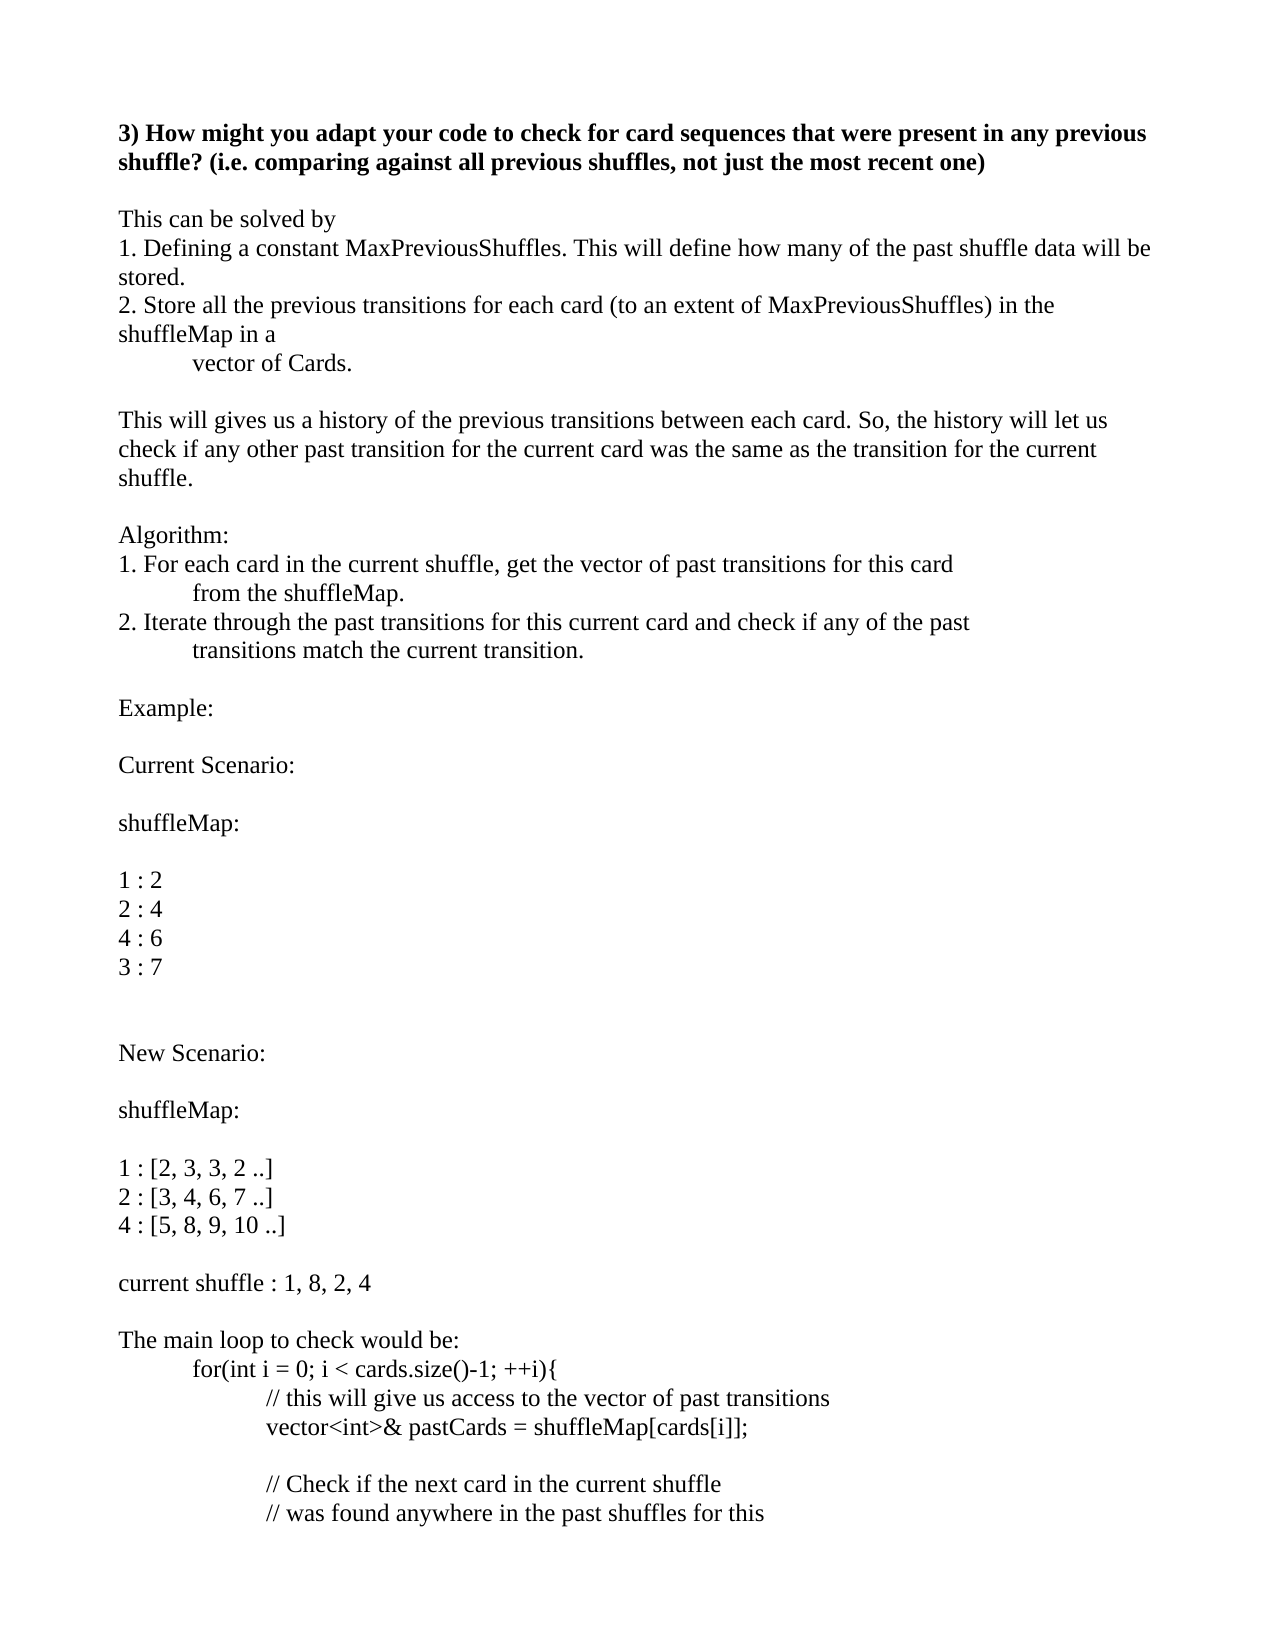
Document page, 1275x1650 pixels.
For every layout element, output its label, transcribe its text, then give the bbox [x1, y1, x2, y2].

text 1 : [2, 3, 3, 2 ..] [118, 1153, 1157, 1182]
text Algorithm: [118, 521, 1157, 549]
text Example: [118, 693, 1157, 722]
text 2. Iterate through the past transitions for this current card and check if any of the past [118, 607, 1157, 636]
text // Check if the next card in the current shuffle [118, 1469, 1157, 1498]
text current shuffle : 1, 8, 2, 4 [118, 1268, 1157, 1297]
text New Scenario: [118, 1038, 1157, 1067]
text // was found anywhere in the past shuffles for this [118, 1498, 1157, 1527]
text 1. Defining a constant MaxPreviousShuffles. This will define how many of the past shuffle data will be stored. [118, 233, 1157, 291]
text vector of Cards. [118, 348, 1157, 377]
text This can be solved by [118, 204, 1157, 233]
text 1 : 2 [118, 866, 1157, 894]
text for(int i = 0; i < cards.size()-1; ++i){ [118, 1354, 1157, 1383]
text 2 : [3, 4, 6, 7 ..] [118, 1182, 1157, 1211]
text The main loop to check would be: [118, 1326, 1157, 1354]
text shuffleMap: [118, 808, 1157, 837]
text shuffleMap: [118, 1096, 1157, 1124]
text 2 : 4 [118, 894, 1157, 923]
text 3 : 7 [118, 952, 1157, 981]
text 4 : 6 [118, 923, 1157, 952]
text 1. For each card in the current shuffle, get the vector of past transitions for this card [118, 549, 1157, 578]
text 4 : [5, 8, 9, 10 ..] [118, 1211, 1157, 1239]
text // this will give us access to the vector of past transitions [118, 1383, 1157, 1412]
text transitions match the current transition. [118, 636, 1157, 664]
text 2. Store all the previous transitions for each card (to an extent of MaxPreviousShuffles) in the shuffleMap in a [118, 291, 1157, 348]
text Current Scenario: [118, 751, 1157, 779]
text 3) How might you adapt your code to check for card sequences that were present in any previous shuffle? (i.e. comparing against all previous shuffles, not just the most recent one) [118, 118, 1157, 176]
text vector<int>& pastCards = shuffleMap[cards[i]]; [118, 1412, 1157, 1441]
text from the shuffleMap. [118, 578, 1157, 607]
text This will gives us a history of the previous transitions between each card. So, the history will let us check if any other past transition for the current card was the same as the transition for the current shuffle. [118, 406, 1157, 492]
